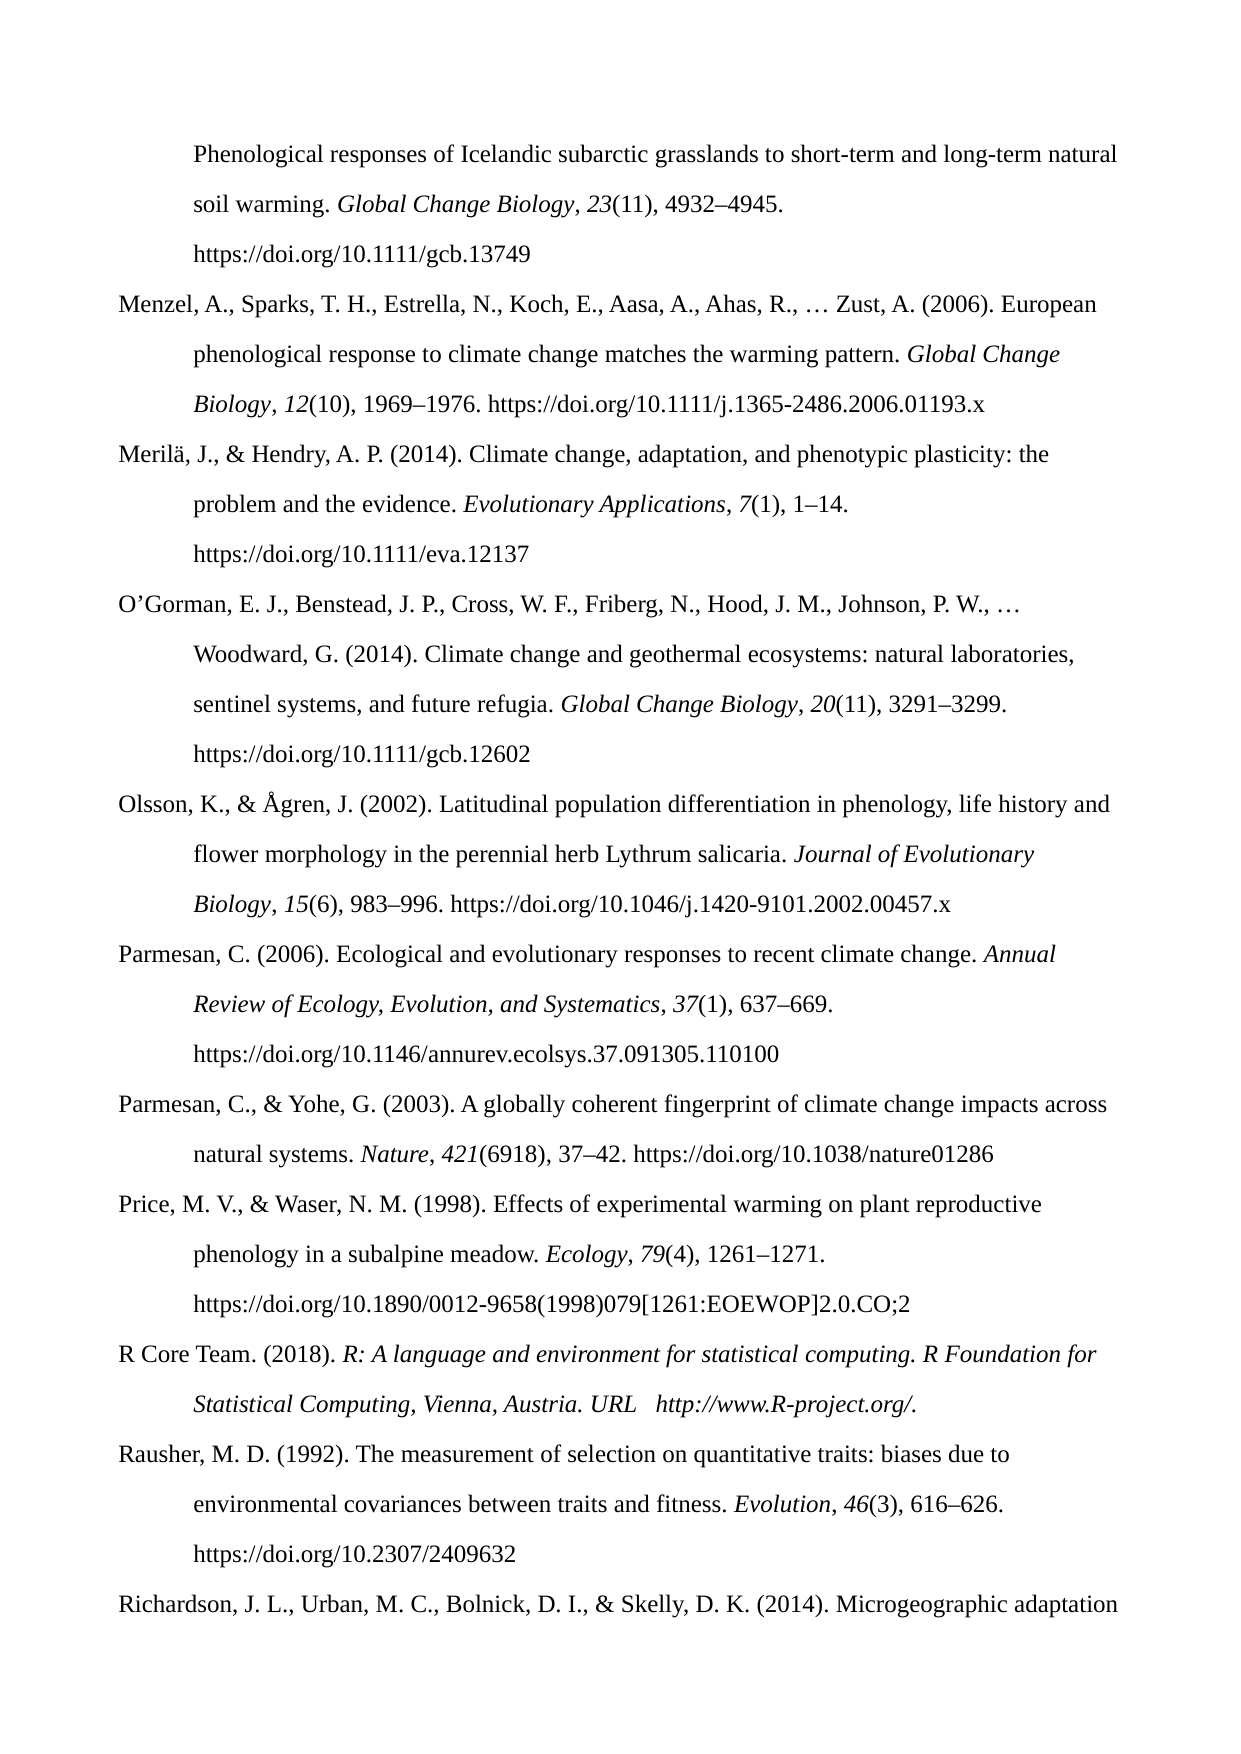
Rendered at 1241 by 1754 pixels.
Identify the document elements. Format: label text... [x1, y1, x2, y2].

text Richardson, J. L., Urban, M. C., Bolnick, D. I., & Skelly, D. K. (2014). Microgeographic adaptation [118, 1568, 1122, 1618]
text Merilä, J., & Hendry, A. P. (2014). Climate change, adaptation, and phenotypic plasticity: the problem and the evidence. Evolutionary Applications, 7(1), 1–14. https://doi.org/10.1111/eva.12137 [118, 418, 1122, 568]
text R Core Team. (2018). R: A language and environment for statistical computing. R Foundation for Statistical Computing, Vienna, Austria. URL http://www.R-project.org/. [118, 1318, 1122, 1418]
text O’Gorman, E. J., Benstead, J. P., Cross, W. F., Friberg, N., Hood, J. M., Johnson, P. W., … Woodward, G. (2014). Climate change and geothermal ecosystems: natural laboratories, sentinel systems, and future refugia. Global Change Biology, 20(11), 3291–3299. https://doi.org/10.1111/gcb.12602 [118, 568, 1122, 768]
text Phenological responses of Icelandic subarctic grasslands to short-term and long-term natural soil warming. Global Change Biology, 23(11), 4932–4945. https://doi.org/10.1111/gcb.13749 [118, 118, 1122, 268]
text Price, M. V., & Waser, N. M. (1998). Effects of experimental warming on plant reproductive phenology in a subalpine meadow. Ecology, 79(4), 1261–1271. https://doi.org/10.1890/0012-9658(1998)079[1261:EOEWOP]2.0.CO;2 [118, 1168, 1122, 1318]
text Menzel, A., Sparks, T. H., Estrella, N., Koch, E., Aasa, A., Ahas, R., … Zust, A. (2006). European phenological response to climate change matches the warming pattern. Global Change Biology, 12(10), 1969–1976. https://doi.org/10.1111/j.1365-2486.2006.01193.x [118, 268, 1122, 418]
text Parmesan, C., & Yohe, G. (2003). A globally coherent fingerprint of climate change impacts across natural systems. Nature, 421(6918), 37–42. https://doi.org/10.1038/nature01286 [118, 1068, 1122, 1168]
text Parmesan, C. (2006). Ecological and evolutionary responses to recent climate change. Annual Review of Ecology, Evolution, and Systematics, 37(1), 637–669. https://doi.org/10.1146/annurev.ecolsys.37.091305.110100 [118, 918, 1122, 1068]
text Rausher, M. D. (1992). The measurement of selection on quantitative traits: biases due to environmental covariances between traits and fitness. Evolution, 46(3), 616–626. https://doi.org/10.2307/2409632 [118, 1418, 1122, 1568]
text Olsson, K., & Ågren, J. (2002). Latitudinal population differentiation in phenology, life history and flower morphology in the perennial herb Lythrum salicaria. Journal of Evolutionary Biology, 15(6), 983–996. https://doi.org/10.1046/j.1420-9101.2002.00457.x [118, 768, 1122, 918]
